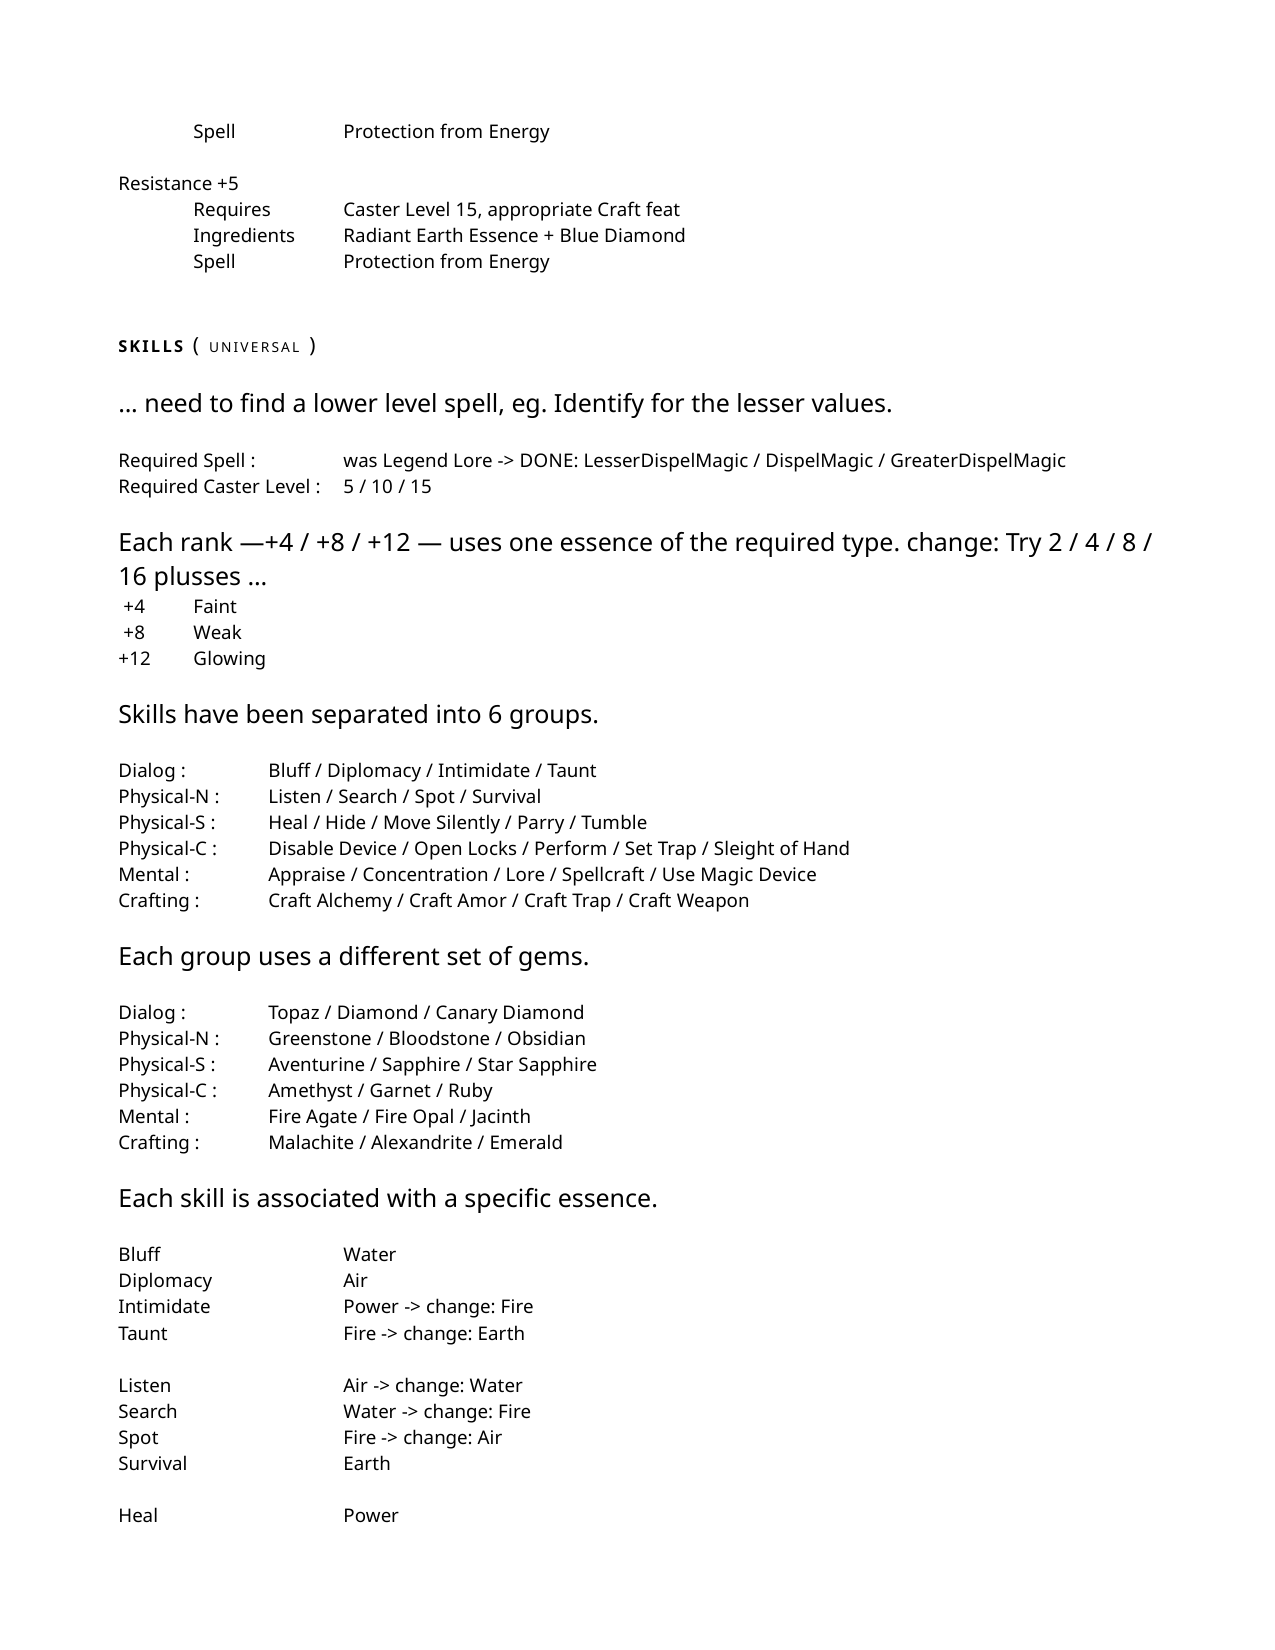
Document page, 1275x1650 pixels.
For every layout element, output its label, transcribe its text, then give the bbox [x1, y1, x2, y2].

text Listen Air -> change: Water [118, 1371, 1157, 1397]
text ... need to find a lower level spell, eg. Identify for the lesser values. [118, 386, 1157, 420]
text Physical-C : Disable Device / Open Locks / Perform / Set Trap / Sleight of Hand [118, 835, 1157, 861]
text Survival Earth [118, 1449, 1157, 1476]
text +12 Glowing [118, 644, 1157, 671]
text Dialog : Topaz / Diamond / Canary Diamond [118, 999, 1157, 1025]
text Bluff Water [118, 1241, 1157, 1267]
text Spell Protection from Energy [118, 118, 1157, 144]
text +8 Weak [118, 618, 1157, 644]
text Heal Power [118, 1502, 1157, 1528]
text Search Water -> change: Fire [118, 1397, 1157, 1423]
text Each group uses a different set of gems. [118, 939, 1157, 973]
text Ingredients Radiant Earth Essence + Blue Diamond [118, 222, 1157, 248]
text Intimidate Power -> change: Fire [118, 1293, 1157, 1319]
text skills ( universal ) [118, 326, 1157, 360]
text Diplomacy Air [118, 1267, 1157, 1293]
text Crafting : Malachite / Alexandrite / Emerald [118, 1129, 1157, 1155]
text Mental : Appraise / Concentration / Lore / Spellcraft / Use Magic Device [118, 861, 1157, 887]
text Required Caster Level : 5 / 10 / 15 [118, 472, 1157, 498]
text Physical-C : Amethyst / Garnet / Ruby [118, 1077, 1157, 1103]
text Taunt Fire -> change: Earth [118, 1319, 1157, 1345]
text Spell Protection from Energy [118, 248, 1157, 274]
text Spot Fire -> change: Air [118, 1423, 1157, 1449]
text Resistance +5 [118, 170, 1157, 196]
text Skills have been separated into 6 groups. [118, 697, 1157, 731]
text Dialog : Bluff / Diplomacy / Intimidate / Taunt [118, 757, 1157, 783]
text Each rank —+4 / +8 / +12 — uses one essence of the required type. change: Try 2 / 4 / 8 / 16 plusses ... [118, 524, 1157, 592]
text Physical-S : Heal / Hide / Move Silently / Parry / Tumble [118, 809, 1157, 835]
text Mental : Fire Agate / Fire Opal / Jacinth [118, 1103, 1157, 1129]
text Crafting : Craft Alchemy / Craft Amor / Craft Trap / Craft Weapon [118, 887, 1157, 913]
text +4 Faint [118, 592, 1157, 618]
text Required Spell : was Legend Lore -> DONE: LesserDispelMagic / DispelMagic / GreaterDispelMagic [118, 446, 1157, 472]
text Requires Caster Level 15, appropriate Craft feat [118, 196, 1157, 222]
text Each skill is associated with a specific essence. [118, 1181, 1157, 1215]
text Physical-S : Aventurine / Sapphire / Star Sapphire [118, 1051, 1157, 1077]
text Physical-N : Greenstone / Bloodstone / Obsidian [118, 1025, 1157, 1051]
text Physical-N : Listen / Search / Spot / Survival [118, 783, 1157, 809]
